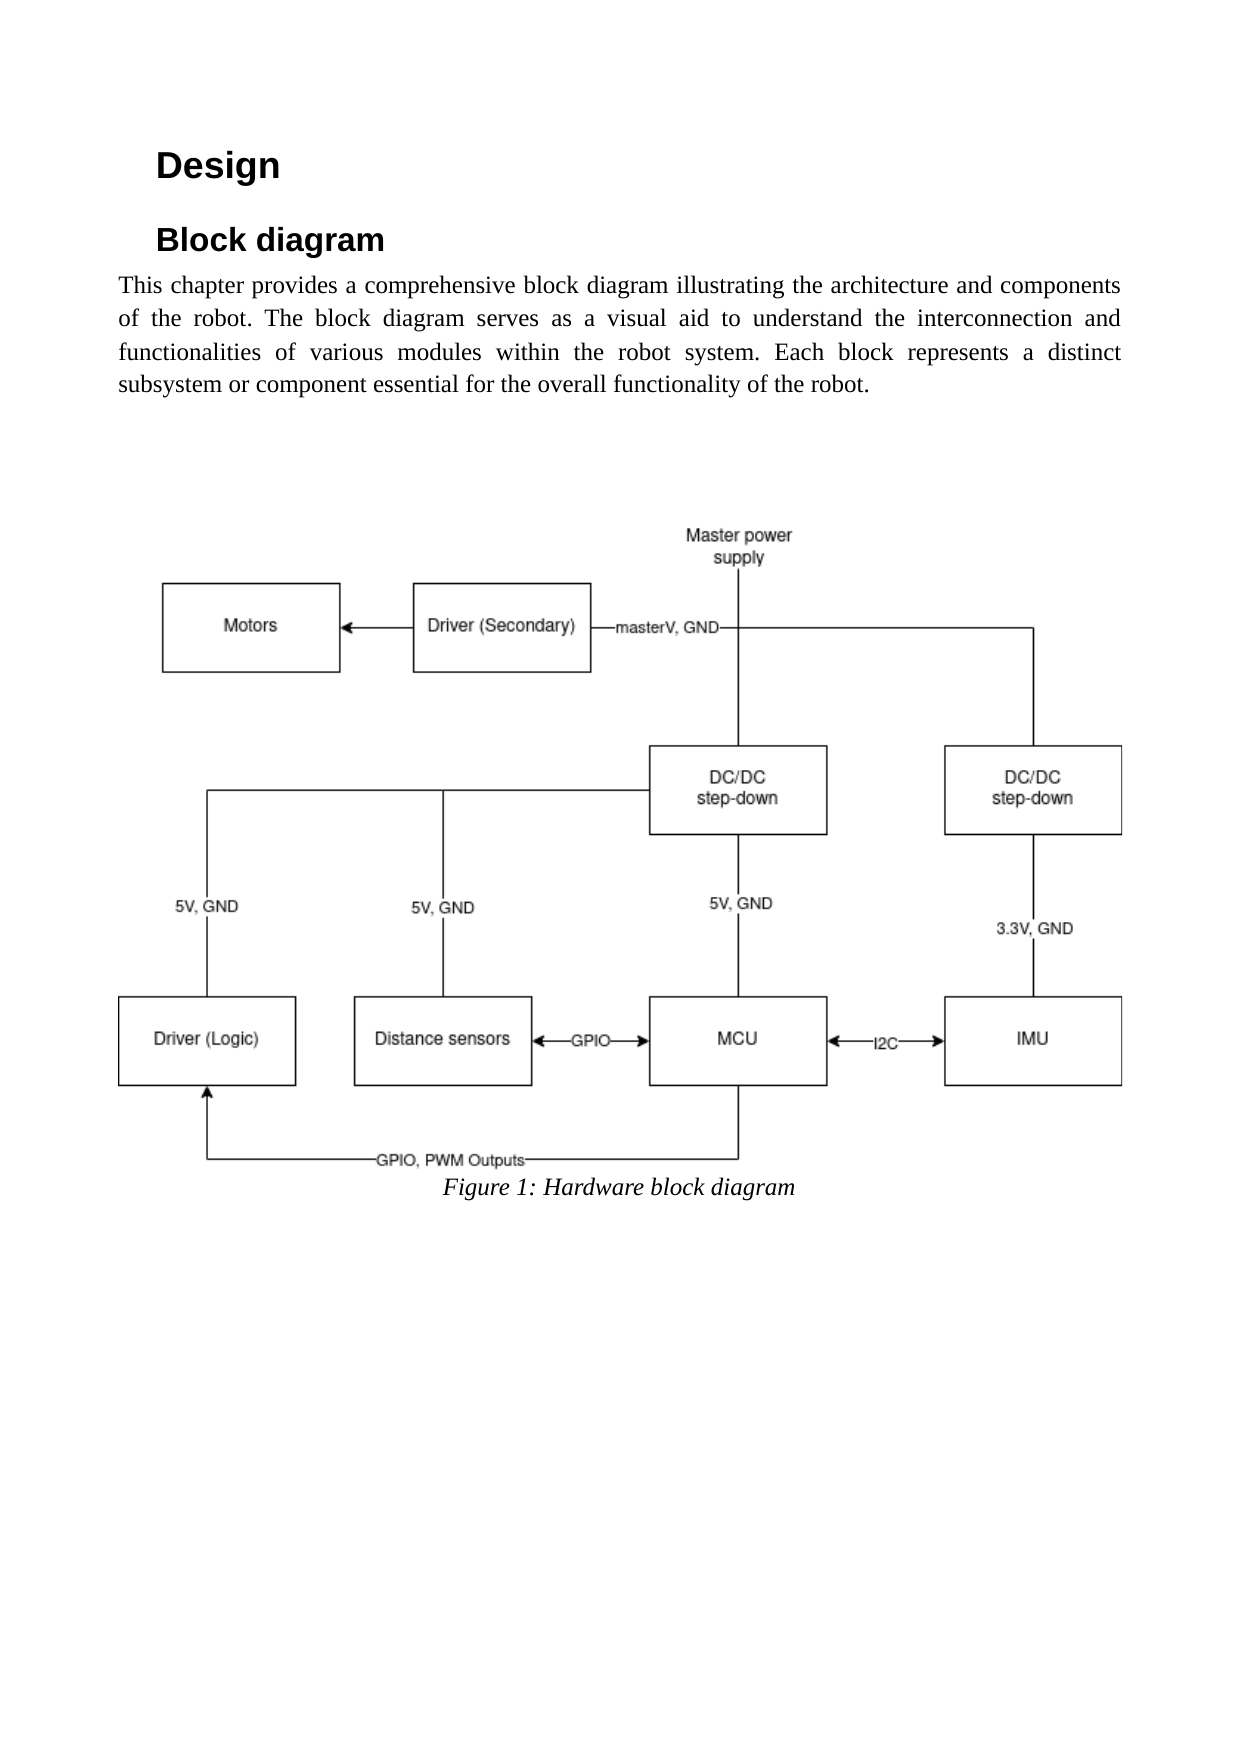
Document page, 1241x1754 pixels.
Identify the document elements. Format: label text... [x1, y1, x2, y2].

subtitle Design [156, 143, 1122, 186]
subtitle Block diagram [156, 219, 1122, 258]
text Figure 1: Hardware block diagram [118, 1172, 1122, 1201]
picture [118, 525, 1123, 1172]
text This chapter provides a comprehensive block diagram illustrating the architecture and components of the robot. The block diagram serves as a visual aid to understand the interconnection and functionalities of various modules within the robot system. Each block represents a distinct subsystem or component essential for the overall functionality of the robot. [118, 271, 1122, 398]
